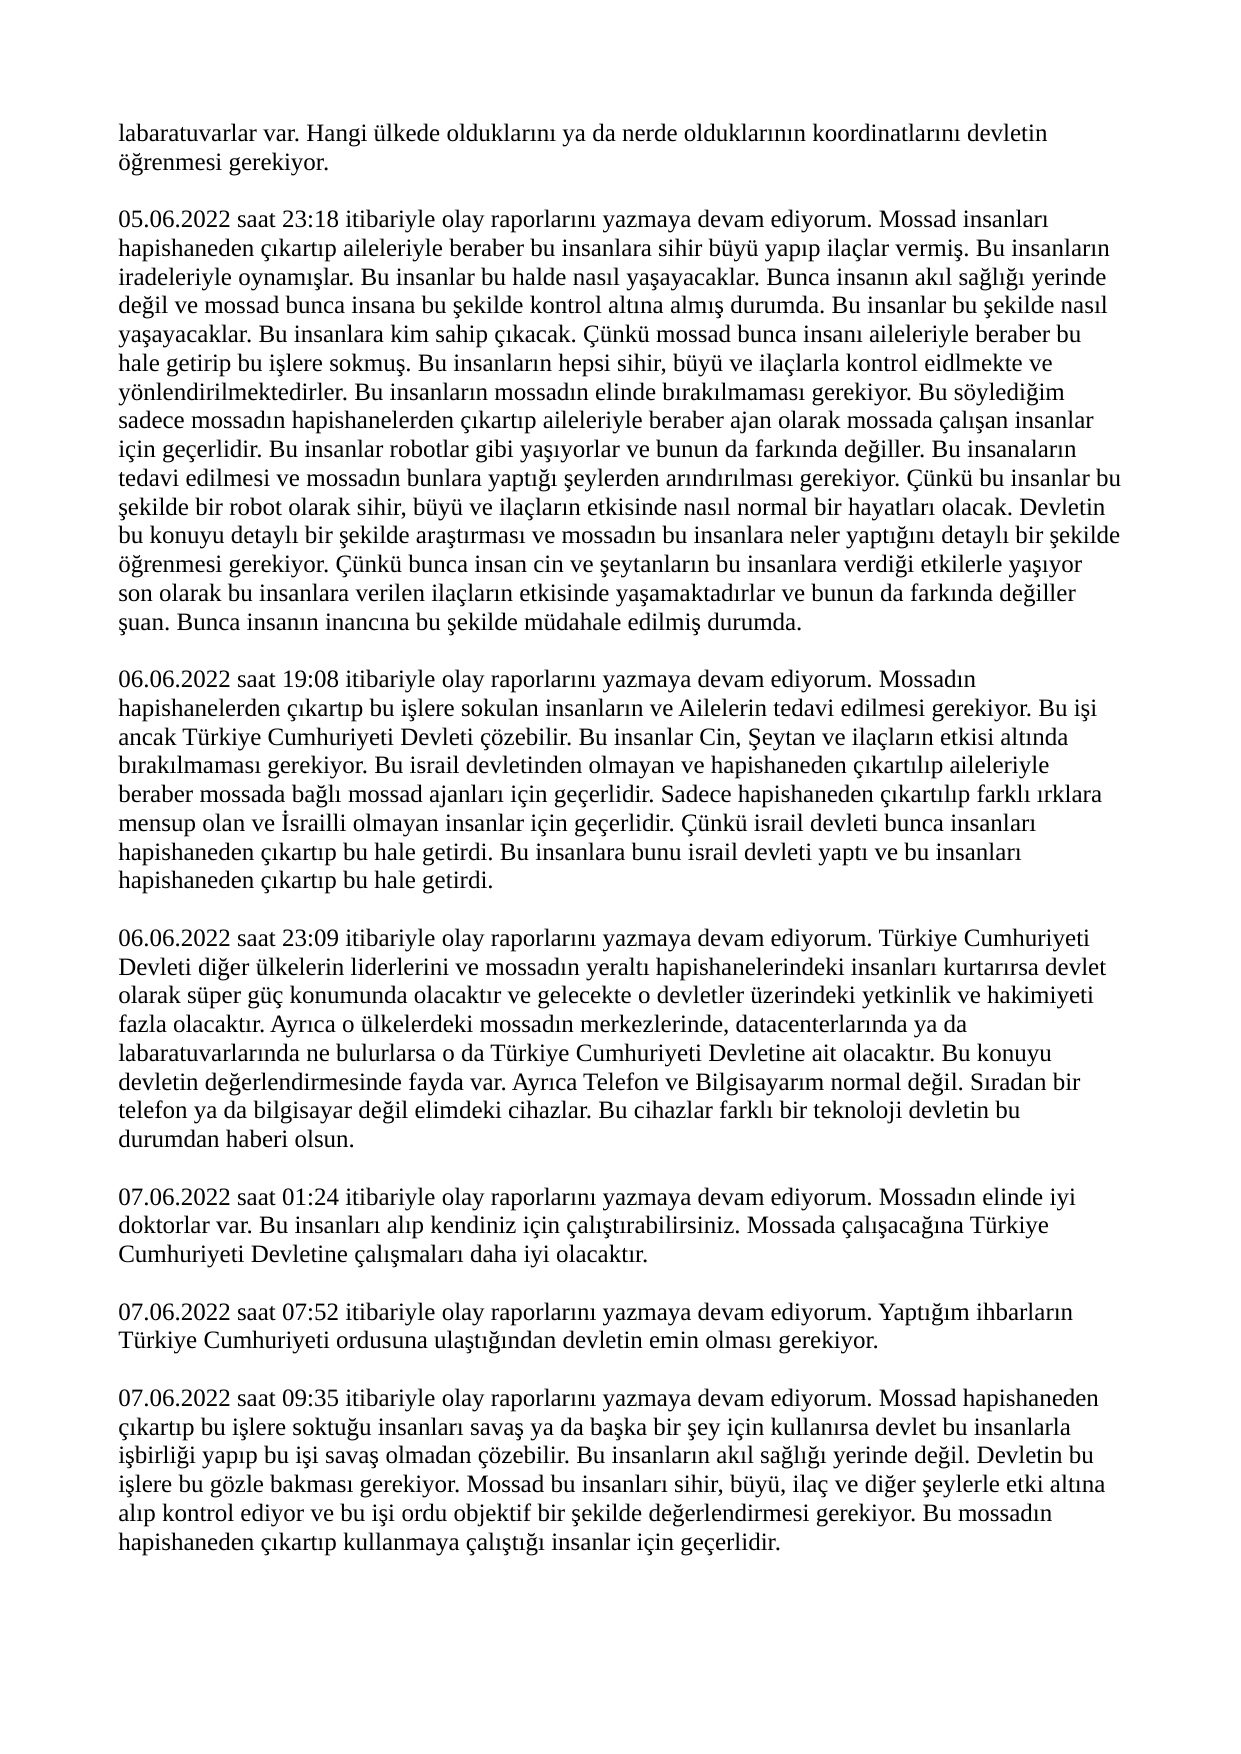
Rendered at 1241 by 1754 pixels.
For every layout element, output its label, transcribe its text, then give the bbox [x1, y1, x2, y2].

text 07.06.2022 saat 09:35 itibariyle olay raporlarını yazmaya devam ediyorum. Mossad hapishaneden çıkartıp bu işlere soktuğu insanları savaş ya da başka bir şey için kullanırsa devlet bu insanlarla işbirliği yapıp bu işi savaş olmadan çözebilir. Bu insanların akıl sağlığı yerinde değil. Devletin bu işlere bu gözle bakması gerekiyor. Mossad bu insanları sihir, büyü, ilaç ve diğer şeylerle etki altına alıp kontrol ediyor ve bu işi ordu objektif bir şekilde değerlendirmesi gerekiyor. Bu mossadın hapishaneden çıkartıp kullanmaya çalıştığı insanlar için geçerlidir. [118, 1383, 1122, 1556]
text 05.06.2022 saat 23:18 itibariyle olay raporlarını yazmaya devam ediyorum. Mossad insanları hapishaneden çıkartıp aileleriyle beraber bu insanlara sihir büyü yapıp ilaçlar vermiş. Bu insanların iradeleriyle oynamışlar. Bu insanlar bu halde nasıl yaşayacaklar. Bunca insanın akıl sağlığı yerinde değil ve mossad bunca insana bu şekilde kontrol altına almış durumda. Bu insanlar bu şekilde nasıl yaşayacaklar. Bu insanlara kim sahip çıkacak. Çünkü mossad bunca insanı aileleriyle beraber bu hale getirip bu işlere sokmuş. Bu insanların hepsi sihir, büyü ve ilaçlarla kontrol eidlmekte ve yönlendirilmektedirler. Bu insanların mossadın elinde bırakılmaması gerekiyor. Bu söylediğim sadece mossadın hapishanelerden çıkartıp aileleriyle beraber ajan olarak mossada çalışan insanlar için geçerlidir. Bu insanlar robotlar gibi yaşıyorlar ve bunun da farkında değiller. Bu insanaların tedavi edilmesi ve mossadın bunlara yaptığı şeylerden arındırılması gerekiyor. Çünkü bu insanlar bu şekilde bir robot olarak sihir, büyü ve ilaçların etkisinde nasıl normal bir hayatları olacak. Devletin bu konuyu detaylı bir şekilde araştırması ve mossadın bu insanlara neler yaptığını detaylı bir şekilde öğrenmesi gerekiyor. Çünkü bunca insan cin ve şeytanların bu insanlara verdiği etkilerle yaşıyor son olarak bu insanlara verilen ilaçların etkisinde yaşamaktadırlar ve bunun da farkında değiller şuan. Bunca insanın inancına bu şekilde müdahale edilmiş durumda. [118, 204, 1122, 636]
text 07.06.2022 saat 01:24 itibariyle olay raporlarını yazmaya devam ediyorum. Mossadın elinde iyi doktorlar var. Bu insanları alıp kendiniz için çalıştırabilirsiniz. Mossada çalışacağına Türkiye Cumhuriyeti Devletine çalışmaları daha iyi olacaktır. [118, 1182, 1122, 1268]
text 06.06.2022 saat 23:09 itibariyle olay raporlarını yazmaya devam ediyorum. Türkiye Cumhuriyeti Devleti diğer ülkelerin liderlerini ve mossadın yeraltı hapishanelerindeki insanları kurtarırsa devlet olarak süper güç konumunda olacaktır ve gelecekte o devletler üzerindeki yetkinlik ve hakimiyeti fazla olacaktır. Ayrıca o ülkelerdeki mossadın merkezlerinde, datacenterlarında ya da labaratuvarlarında ne bulurlarsa o da Türkiye Cumhuriyeti Devletine ait olacaktır. Bu konuyu devletin değerlendirmesinde fayda var. Ayrıca Telefon ve Bilgisayarım normal değil. Sıradan bir telefon ya da bilgisayar değil elimdeki cihazlar. Bu cihazlar farklı bir teknoloji devletin bu durumdan haberi olsun. [118, 923, 1122, 1153]
text 07.06.2022 saat 07:52 itibariyle olay raporlarını yazmaya devam ediyorum. Yaptığım ihbarların Türkiye Cumhuriyeti ordusuna ulaştığından devletin emin olması gerekiyor. [118, 1297, 1122, 1354]
text 06.06.2022 saat 19:08 itibariyle olay raporlarını yazmaya devam ediyorum. Mossadın hapishanelerden çıkartıp bu işlere sokulan insanların ve Ailelerin tedavi edilmesi gerekiyor. Bu işi ancak Türkiye Cumhuriyeti Devleti çözebilir. Bu insanlar Cin, Şeytan ve ilaçların etkisi altında bırakılmaması gerekiyor. Bu israil devletinden olmayan ve hapishaneden çıkartılıp aileleriyle beraber mossada bağlı mossad ajanları için geçerlidir. Sadece hapishaneden çıkartılıp farklı ırklara mensup olan ve İsrailli olmayan insanlar için geçerlidir. Çünkü israil devleti bunca insanları hapishaneden çıkartıp bu hale getirdi. Bu insanlara bunu israil devleti yaptı ve bu insanları hapishaneden çıkartıp bu hale getirdi. [118, 664, 1122, 894]
text labaratuvarlar var. Hangi ülkede olduklarını ya da nerde olduklarının koordinatlarını devletin öğrenmesi gerekiyor. [118, 118, 1122, 176]
